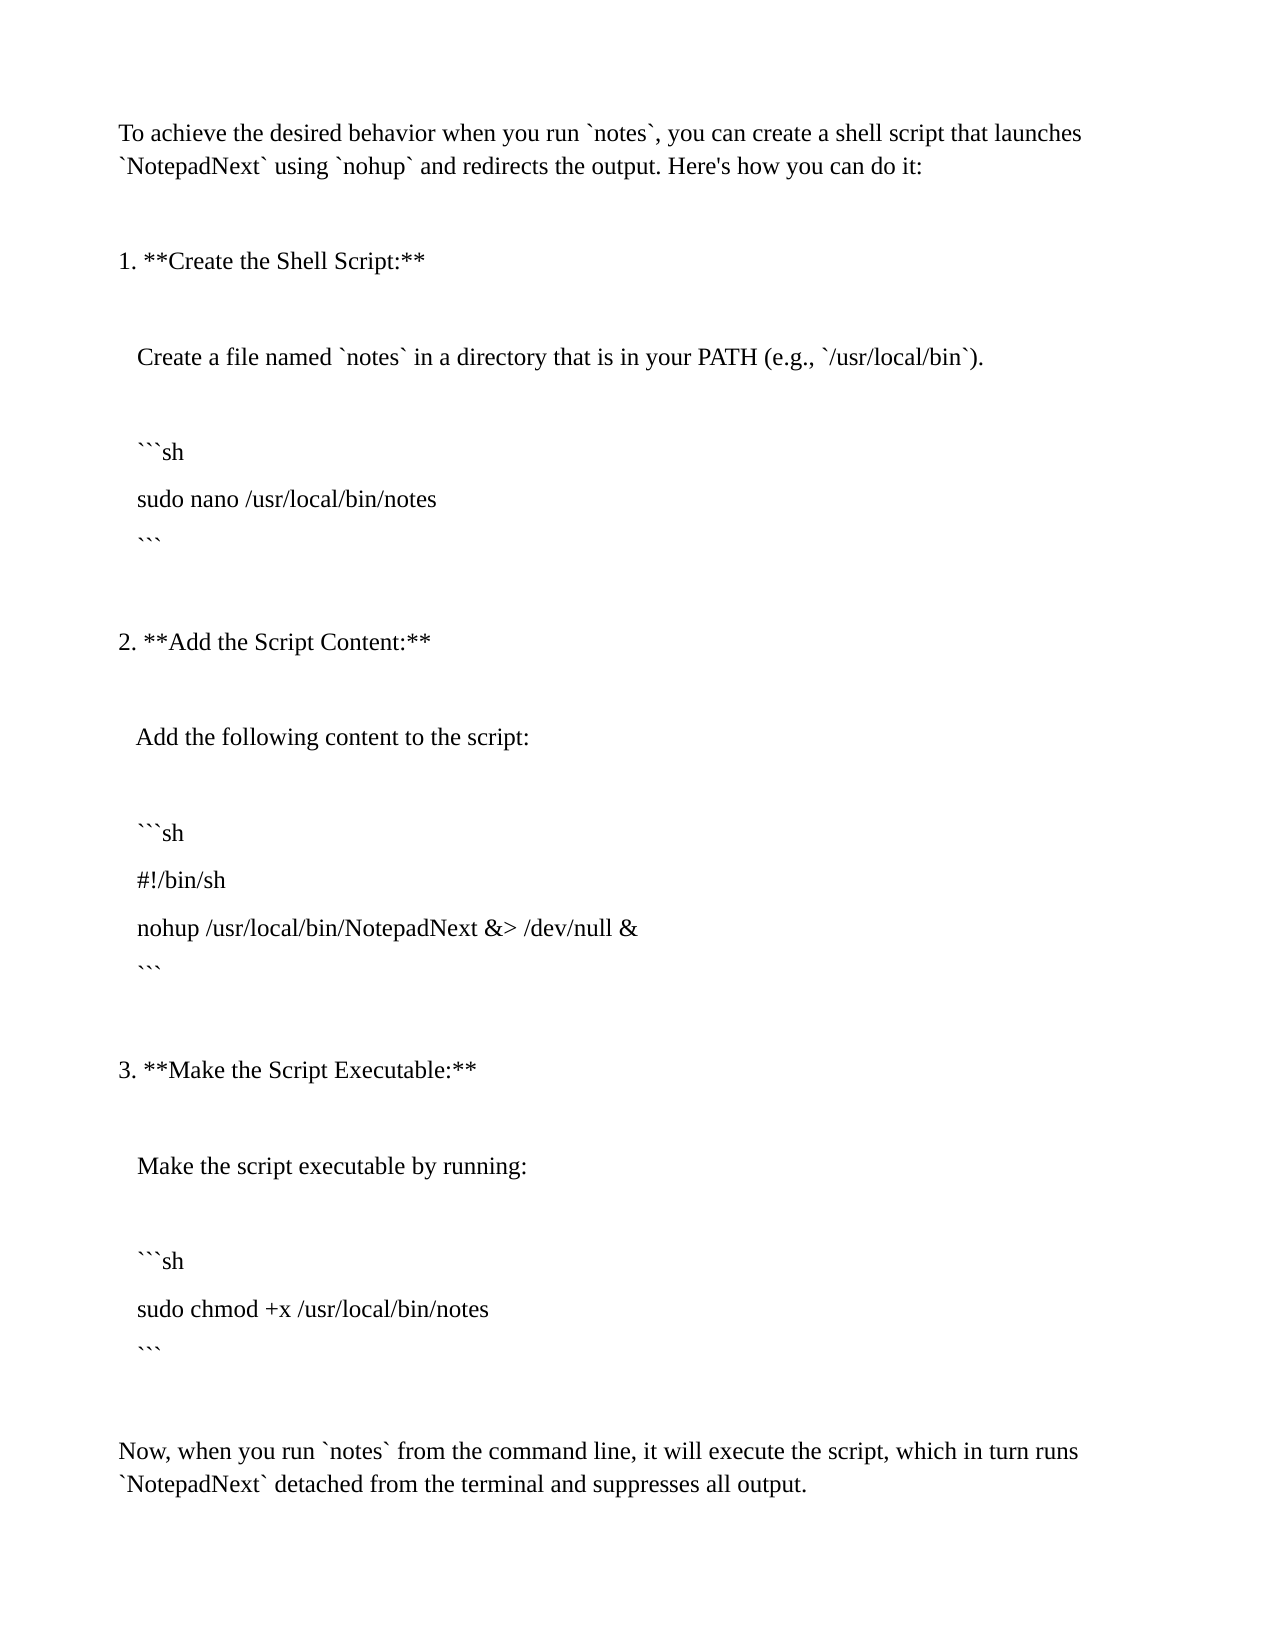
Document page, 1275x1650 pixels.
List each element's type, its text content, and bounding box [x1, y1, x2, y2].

text ```sh [118, 1246, 1157, 1275]
text Add the following content to the script: [118, 722, 1157, 751]
text ```sh [118, 818, 1157, 846]
text 3. **Make the Script Executable:** [118, 1056, 1157, 1084]
text To achieve the desired behavior when you run `notes`, you can create a shell script that launches `NotepadNext` using `nohup` and redirects the output. Here's how you can do it: [118, 118, 1157, 180]
text sudo chmod +x /usr/local/bin/notes [118, 1294, 1157, 1322]
text ``` [118, 960, 1157, 989]
text ``` [118, 532, 1157, 561]
text Now, when you run `notes` from the command line, it will execute the script, which in turn runs `NotepadNext` detached from the terminal and suppresses all output. [118, 1436, 1157, 1498]
text Create a file named `notes` in a directory that is in your PATH (e.g., `/usr/local/bin`). [118, 342, 1157, 370]
text sudo nano /usr/local/bin/notes [118, 484, 1157, 513]
text ```sh [118, 437, 1157, 466]
text nohup /usr/local/bin/NotepadNext &> /dev/null & [118, 913, 1157, 942]
text ``` [118, 1341, 1157, 1370]
text Make the script executable by running: [118, 1151, 1157, 1179]
text 2. **Add the Script Content:** [118, 627, 1157, 656]
text 1. **Create the Shell Script:** [118, 246, 1157, 275]
text #!/bin/sh [118, 865, 1157, 894]
